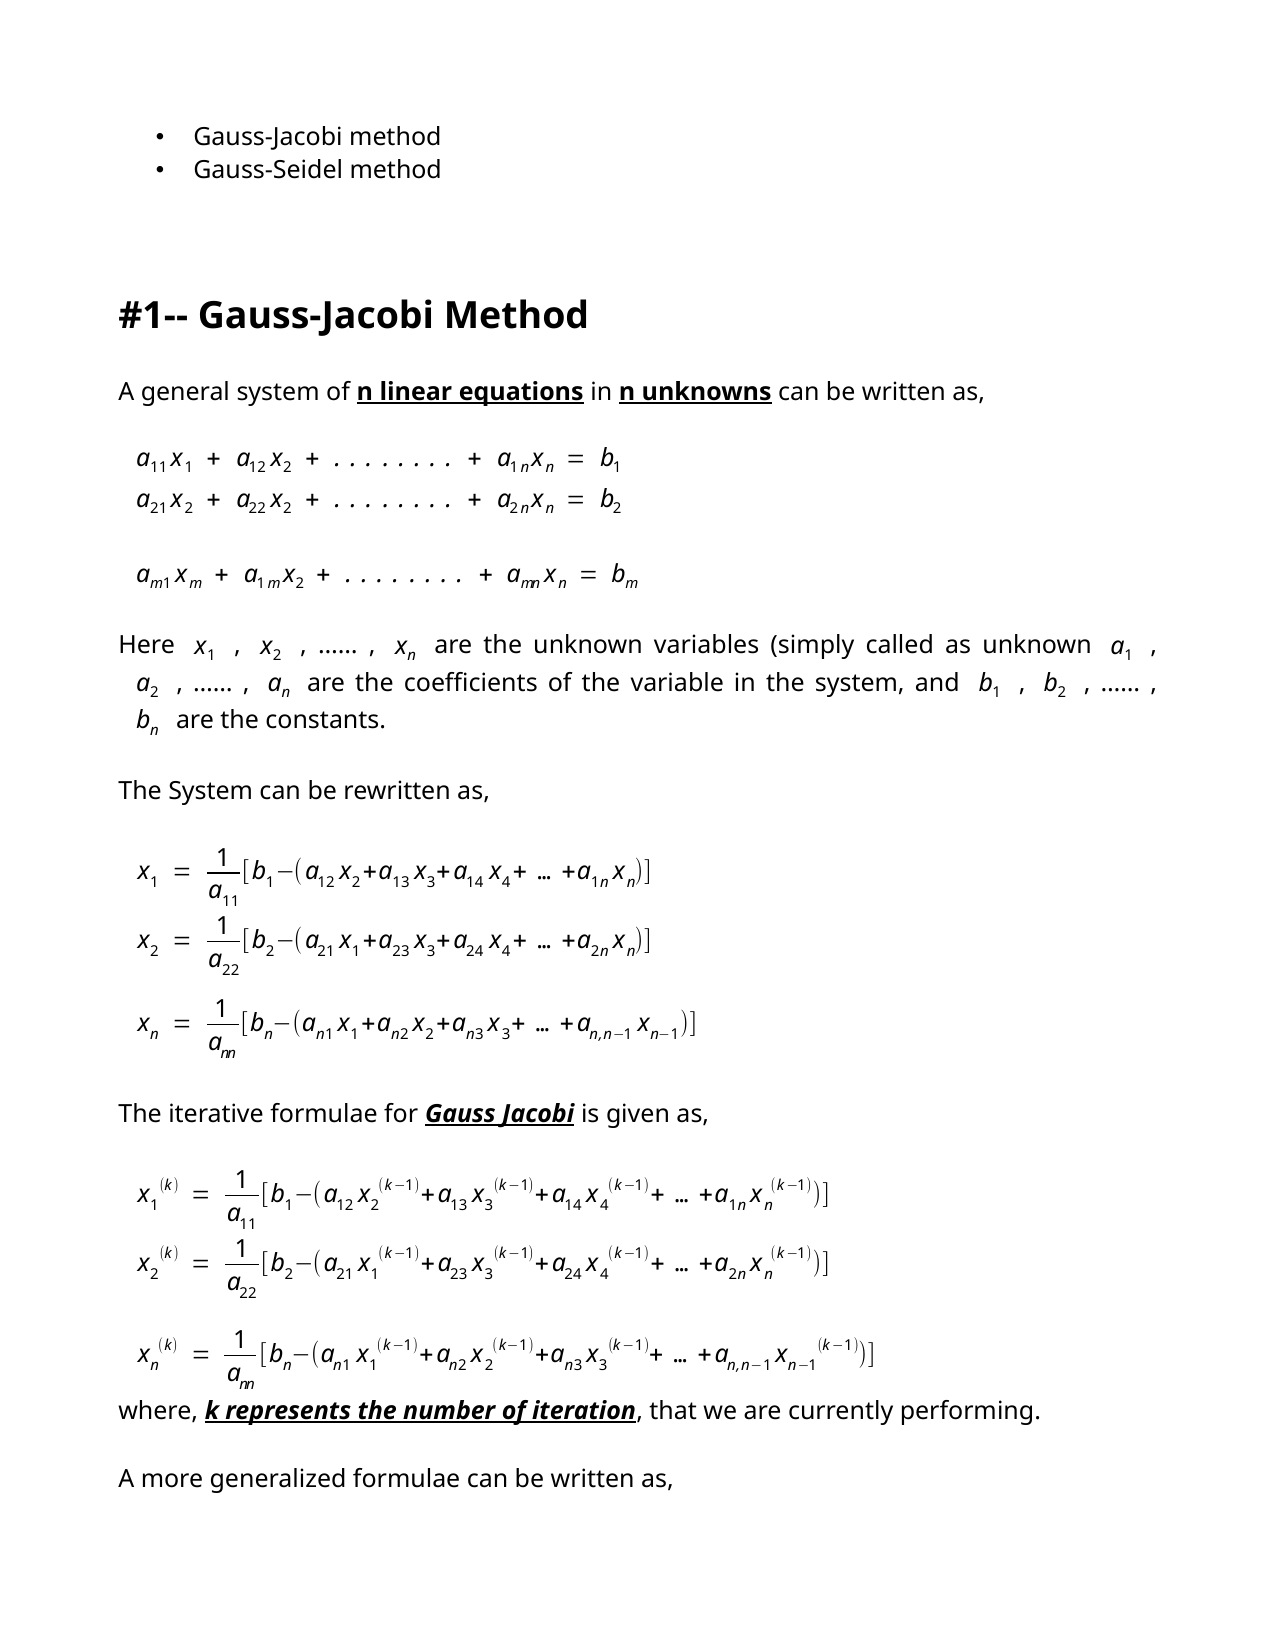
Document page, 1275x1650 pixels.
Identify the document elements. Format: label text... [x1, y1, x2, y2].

text A general system of n linear equations in n unknowns can be written as, [118, 373, 1157, 408]
list Gauss-Seidel method [156, 152, 1157, 186]
text Here,, …… ,are the unknown variables (simply called as unknown,, …… ,are the coefficients of the variable in the system, and,, …… ,are the constants. [118, 627, 1157, 739]
text where, k represents the number of iteration, that we are currently performing. [118, 1393, 1157, 1427]
text The iterative formulae for Gauss Jacobi is given as, [118, 1096, 1157, 1129]
text #1-- Gauss-Jacobi Method [118, 288, 1157, 339]
text A more generalized formulae can be written as, [118, 1461, 1157, 1495]
text The System can be rewritten as, [118, 773, 1157, 807]
list Gauss-Jacobi method [156, 118, 1157, 152]
